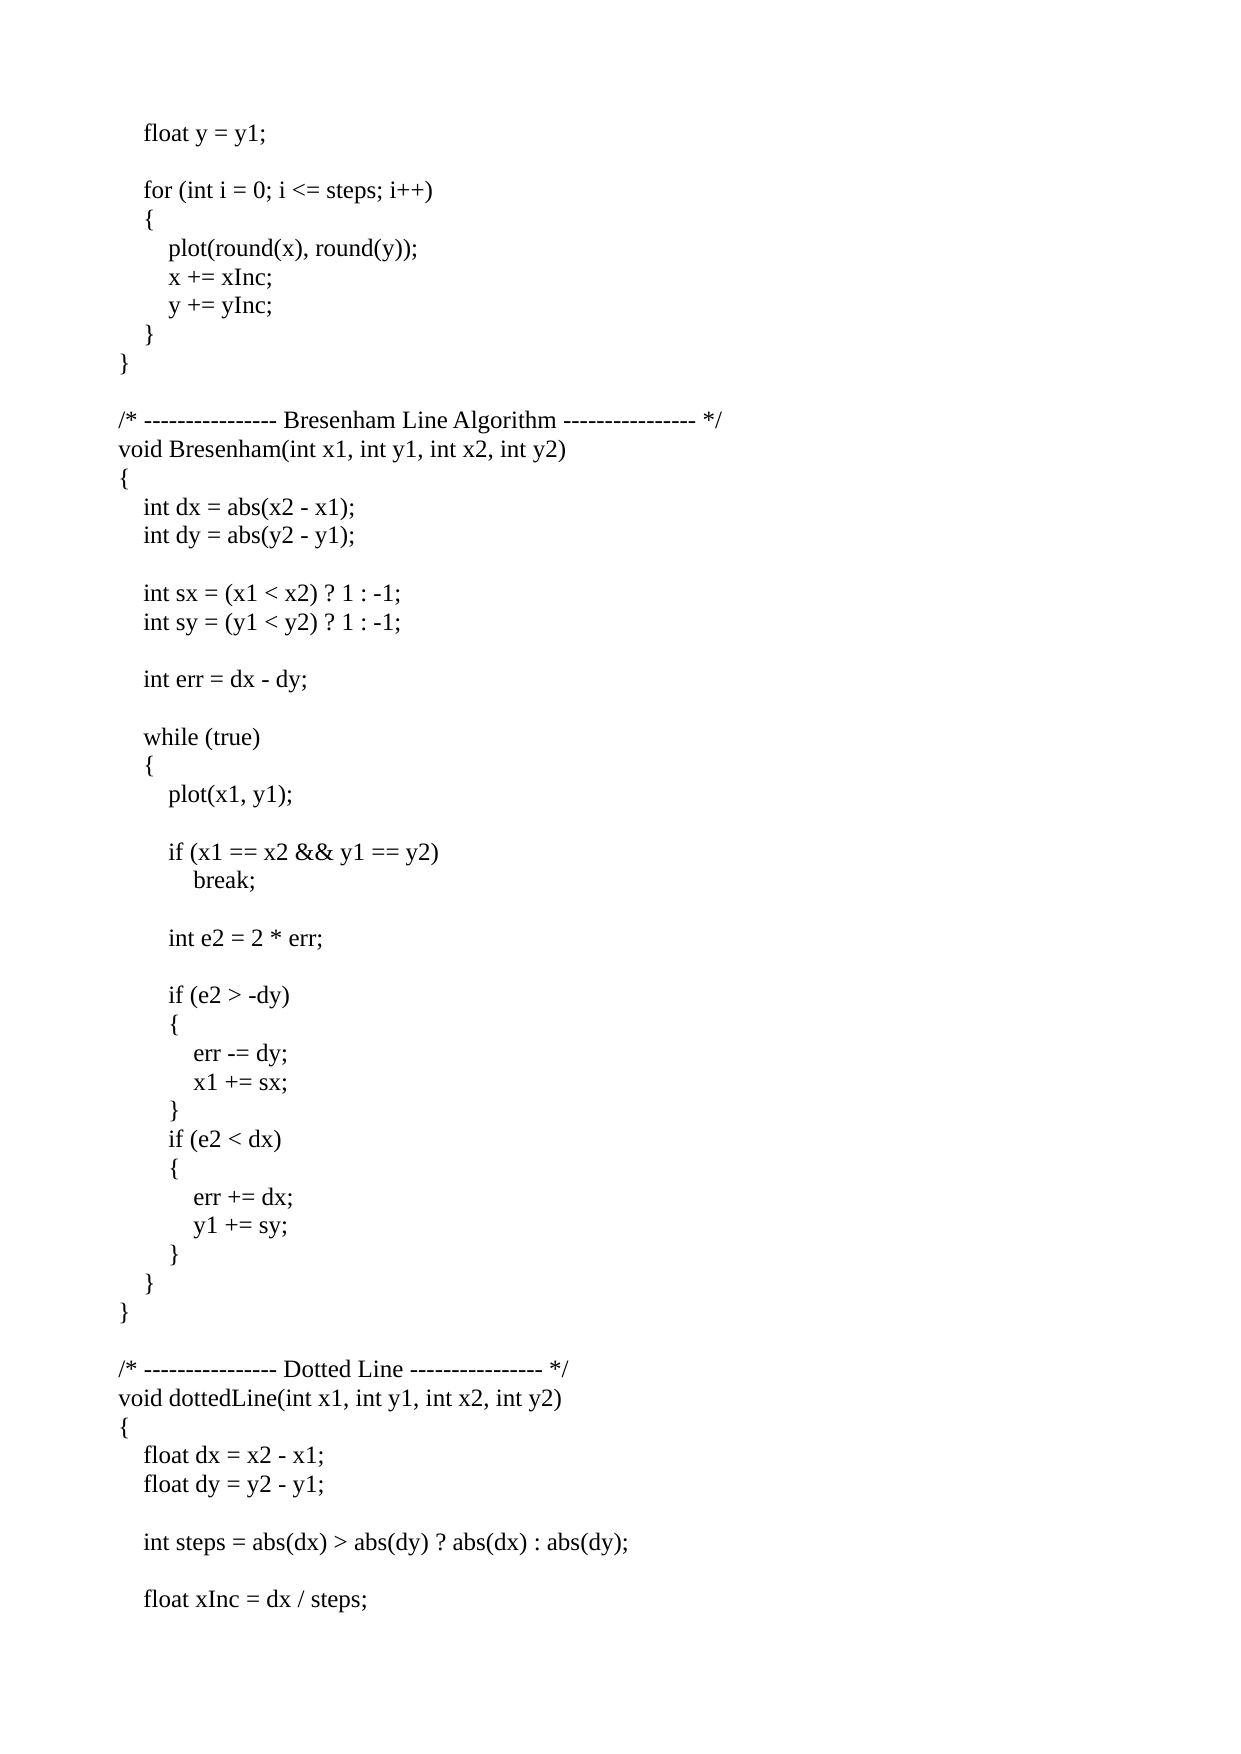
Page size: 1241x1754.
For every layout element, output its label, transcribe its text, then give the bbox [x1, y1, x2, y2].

text float xInc = dx / steps; [118, 1584, 1122, 1613]
text } [118, 1297, 1122, 1326]
text } [118, 1268, 1122, 1297]
text plot(round(x), round(y)); [118, 233, 1122, 262]
text { [118, 1153, 1122, 1182]
text } [118, 348, 1122, 377]
text float y = y1; [118, 118, 1122, 147]
text float dx = x2 - x1; [118, 1441, 1122, 1469]
text int sy = (y1 < y2) ? 1 : -1; [118, 607, 1122, 636]
text plot(x1, y1); [118, 779, 1122, 808]
text { [118, 1412, 1122, 1441]
text int err = dx - dy; [118, 664, 1122, 693]
text for (int i = 0; i <= steps; i++) [118, 176, 1122, 204]
text break; [118, 866, 1122, 894]
text /* ---------------- Dotted Line ---------------- */ [118, 1354, 1122, 1383]
text { [118, 1009, 1122, 1038]
text int dy = abs(y2 - y1); [118, 521, 1122, 549]
text { [118, 204, 1122, 233]
text { [118, 751, 1122, 779]
text x1 += sx; [118, 1067, 1122, 1096]
text while (true) [118, 722, 1122, 751]
text } [118, 1239, 1122, 1268]
text err += dx; [118, 1182, 1122, 1211]
text /* ---------------- Bresenham Line Algorithm ---------------- */ [118, 406, 1122, 434]
text if (x1 == x2 && y1 == y2) [118, 837, 1122, 866]
text void Bresenham(int x1, int y1, int x2, int y2) [118, 434, 1122, 463]
text if (e2 > -dy) [118, 981, 1122, 1009]
text } [118, 1096, 1122, 1124]
text void dottedLine(int x1, int y1, int x2, int y2) [118, 1383, 1122, 1412]
text y += yInc; [118, 291, 1122, 319]
text { [118, 463, 1122, 492]
text if (e2 < dx) [118, 1124, 1122, 1153]
text int sx = (x1 < x2) ? 1 : -1; [118, 578, 1122, 607]
text err -= dy; [118, 1038, 1122, 1067]
text x += xInc; [118, 262, 1122, 291]
text int dx = abs(x2 - x1); [118, 492, 1122, 521]
text float dy = y2 - y1; [118, 1469, 1122, 1498]
text int steps = abs(dx) > abs(dy) ? abs(dx) : abs(dy); [118, 1527, 1122, 1556]
text y1 += sy; [118, 1211, 1122, 1239]
text } [118, 319, 1122, 348]
text int e2 = 2 * err; [118, 923, 1122, 952]
